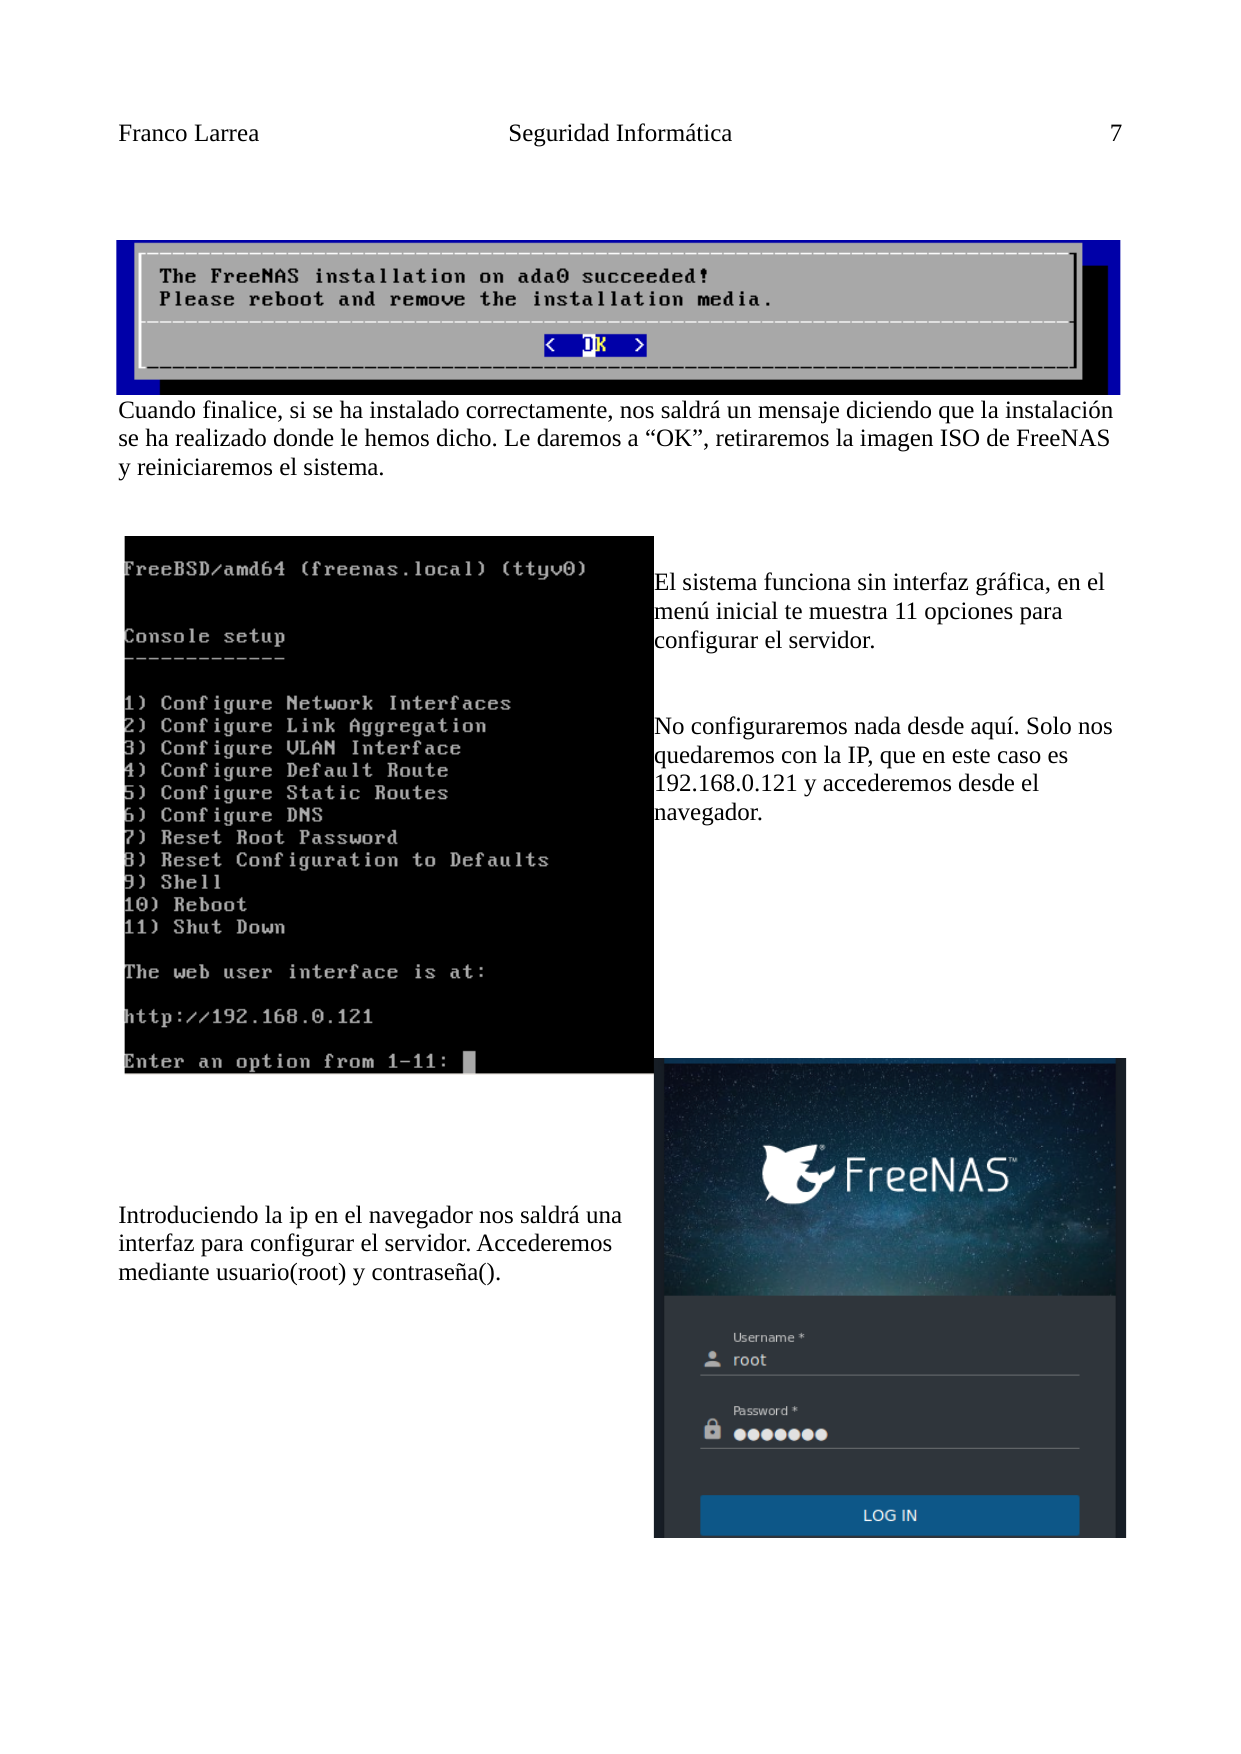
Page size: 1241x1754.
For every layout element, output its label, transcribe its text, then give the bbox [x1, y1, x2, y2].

picture [116, 240, 1121, 395]
text El sistema funciona sin interfaz gráfica, en el menú inicial te muestra 11 opciones para configurar el servidor. [654, 567, 1122, 653]
text Cuando finalice, si se ha instalado correctamente, nos saldrá un mensaje diciendo que la instalación se ha realizado donde le hemos dicho. Le daremos a “OK”, retiraremos la imagen ISO de FreeNAS y reiniciaremos el sistema. [118, 234, 1122, 481]
text Introduciendo la ip en el navegador nos saldrá una interfaz para configurar el servidor. Accederemos mediante usuario(root) y contraseña(). [118, 1200, 653, 1286]
picture [124, 536, 1127, 1538]
text No configuraremos nada desde aquí. Solo nos quedaremos con la IP, que en este caso es 192.168.0.121 y accederemos desde el navegador. [654, 711, 1122, 826]
